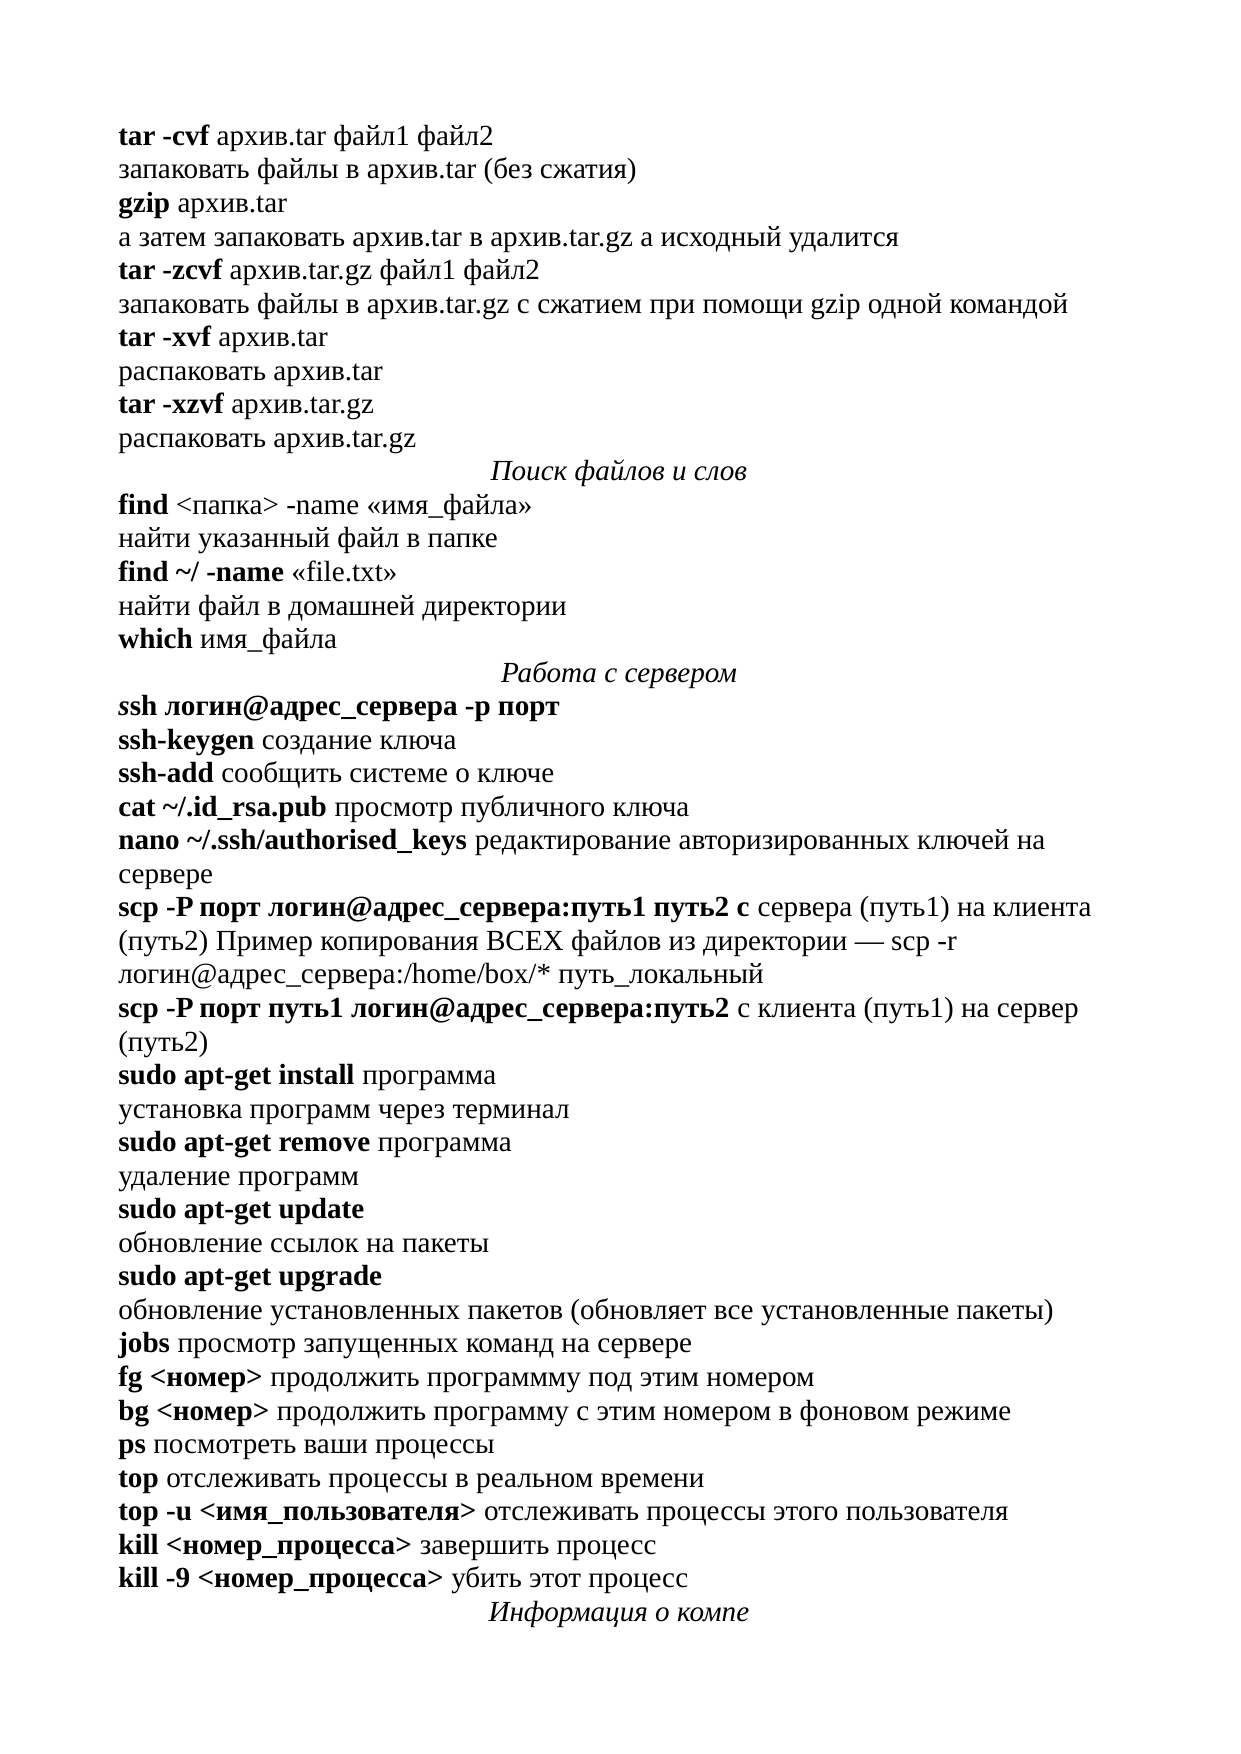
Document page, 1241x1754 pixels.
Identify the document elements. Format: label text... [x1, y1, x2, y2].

text jobs просмотр запущенных команд на сервере [118, 1326, 1122, 1359]
text tar -cvf архив.tar файл1 файл2 [118, 118, 1122, 152]
text sudo apt-get remove программа [118, 1124, 1122, 1158]
text установка программ через терминал [118, 1091, 1122, 1124]
text обновление установленных пакетов (обновляет все установленные пакеты) [118, 1292, 1122, 1326]
text ps посмотреть ваши процессы [118, 1426, 1122, 1460]
text распаковать архив.tar.gz [118, 420, 1122, 453]
text scp -P порт путь1 логин@адрес_сервера:путь2 с клиента (путь1) на сервер (путь2) [118, 990, 1122, 1057]
text sudo apt-get install программа [118, 1057, 1122, 1091]
text scp -P порт логин@адрес_сервера:путь1 путь2 с сервера (путь1) на клиента (путь2) Пример копирования ВСЕХ файлов из директории — scp -r логин@адрес_сервера:/home/box/* путь_локальный [118, 889, 1122, 990]
text распаковать архив.tar [118, 353, 1122, 386]
text запаковать файлы в архив.tar.gz с сжатием при помощи gzip одной командой [118, 286, 1122, 319]
text Поиск файлов и слов [118, 453, 1122, 487]
text cat ~/.id_rsa.pub просмотр публичного ключа [118, 789, 1122, 822]
text nano ~/.ssh/authorised_keys редактирование авторизированных ключей на сервере [118, 822, 1122, 889]
text fg <номер> продолжить программму под этим номером [118, 1359, 1122, 1393]
text which имя_файла [118, 621, 1122, 655]
text обновление ссылок на пакеты [118, 1225, 1122, 1258]
text bg <номер> продолжить программу с этим номером в фоновом режиме [118, 1393, 1122, 1426]
text найти указанный файл в папке [118, 521, 1122, 554]
text tar -xvf архив.tar [118, 319, 1122, 353]
text запаковать файлы в архив.tar (без сжатия) [118, 152, 1122, 185]
text top отслеживать процессы в реальном времени [118, 1460, 1122, 1493]
text find <папка> -name «имя_файла» [118, 487, 1122, 521]
text find ~/ -name «file.txt» [118, 554, 1122, 588]
text удаление программ [118, 1158, 1122, 1191]
text ssh логин@адрес_сервера -p порт [118, 688, 1122, 722]
text ssh-add сообщить системе о ключе [118, 755, 1122, 789]
text kill -9 <номер_процесса> убить этот процесс [118, 1560, 1122, 1594]
text top -u <имя_пользователя> отслеживать процессы этого пользователя [118, 1493, 1122, 1527]
text gzip архив.tar [118, 185, 1122, 219]
text Работа с сервером [118, 655, 1122, 688]
text tar -xzvf архив.tar.gz [118, 386, 1122, 420]
text sudo apt-get upgrade [118, 1258, 1122, 1292]
text sudo apt-get update [118, 1191, 1122, 1225]
text kill <номер_процесса> завершить процесс [118, 1527, 1122, 1560]
text а затем запаковать архив.tar в архив.tar.gz а исходный удалится [118, 219, 1122, 252]
text tar -zcvf архив.tar.gz файл1 файл2 [118, 252, 1122, 286]
text Информация о компе [118, 1594, 1122, 1627]
text найти файл в домашней директории [118, 588, 1122, 621]
text ssh-keygen создание ключа [118, 722, 1122, 755]
